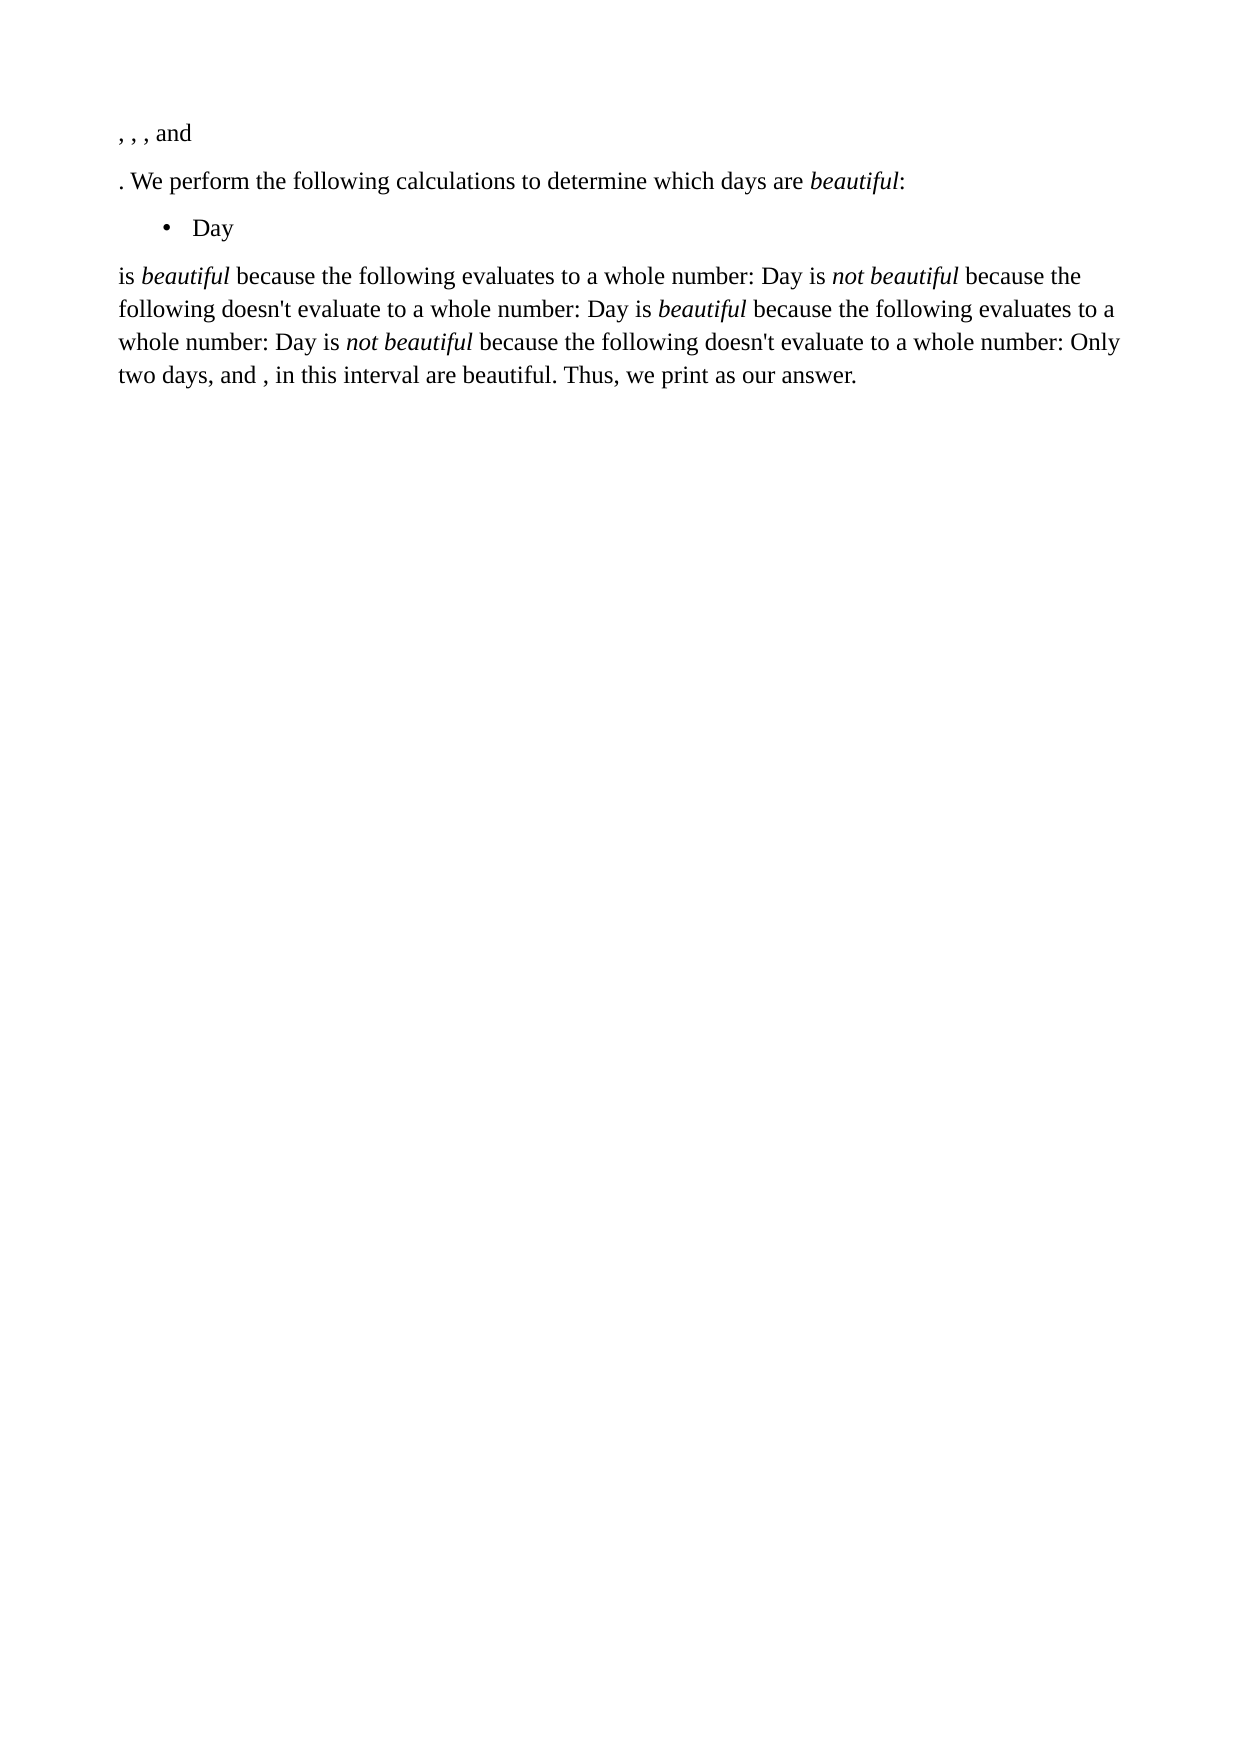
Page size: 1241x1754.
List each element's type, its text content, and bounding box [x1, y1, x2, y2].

list Day [162, 213, 1122, 242]
text , , , and [118, 118, 1122, 147]
text is beautiful because the following evaluates to a whole number: Day is not beautiful because the following doesn't evaluate to a whole number: Day is beautiful because the following evaluates to a whole number: Day is not beautiful because the following doesn't evaluate to a whole number: Only two days, and , in this interval are beautiful. Thus, we print as our answer. [118, 261, 1122, 389]
text . We perform the following calculations to determine which days are beautiful: [118, 166, 1122, 194]
